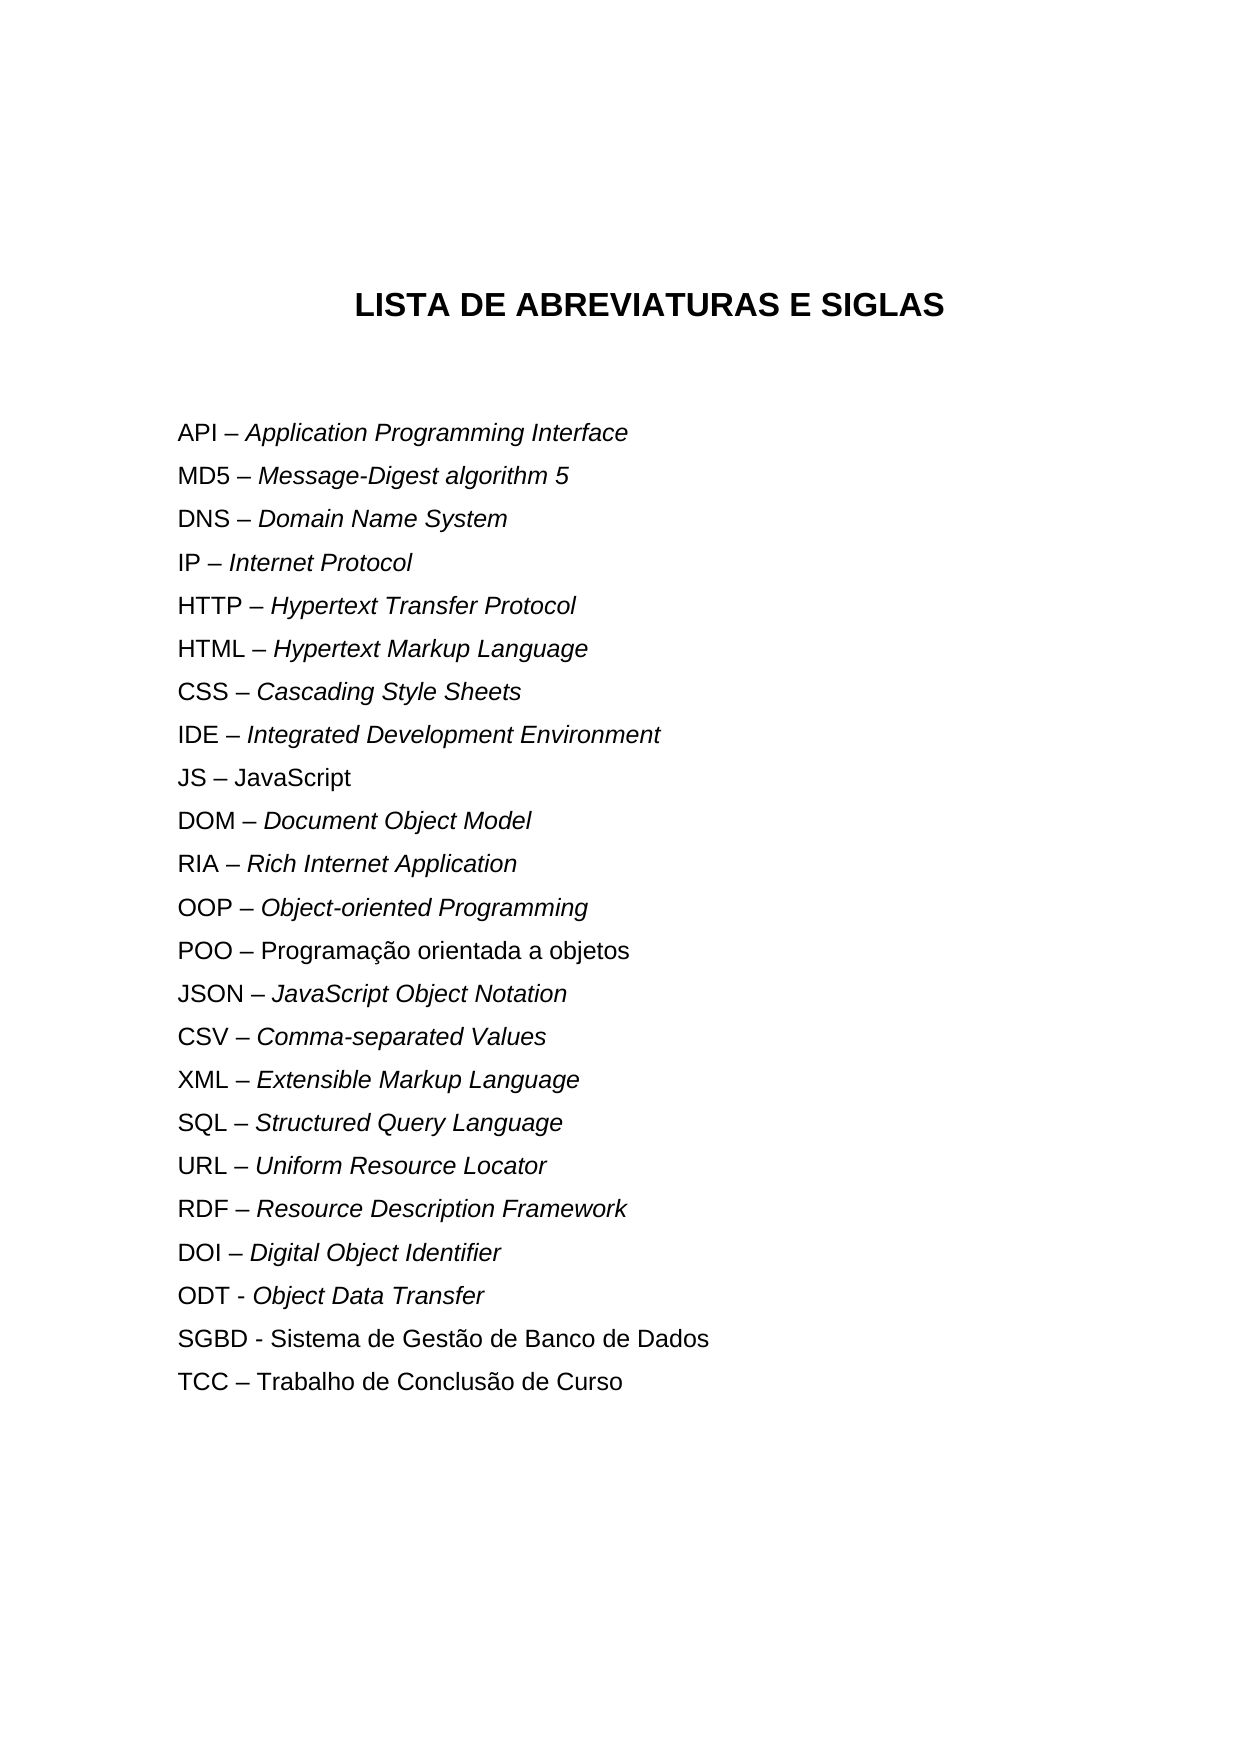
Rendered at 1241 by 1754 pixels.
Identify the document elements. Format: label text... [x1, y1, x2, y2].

text DOI – Digital Object Identifier [177, 1237, 1122, 1266]
text CSV – Comma-separated Values [177, 1022, 1122, 1051]
text URL – Uniform Resource Locator [177, 1151, 1122, 1180]
text DNS – Domain Name System [177, 504, 1122, 533]
text CSS – Cascading Style Sheets [177, 677, 1122, 706]
text HTML – Hypertext Markup Language [177, 634, 1122, 662]
text SGBD - Sistema de Gestão de Banco de Dados [177, 1324, 1122, 1352]
text SQL – Structured Query Language [177, 1108, 1122, 1137]
text XML – Extensible Markup Language [177, 1065, 1122, 1094]
text DOM – Document Object Model [177, 806, 1122, 835]
text TCC – Trabalho de Conclusão de Curso [177, 1367, 1122, 1396]
text RIA – Rich Internet Application [177, 849, 1122, 878]
text HTTP – Hypertext Transfer Protocol [177, 591, 1122, 619]
text IP – Internet Protocol [177, 547, 1122, 576]
text LISTA DE ABREVIATURAS E SIGLAS [177, 286, 1122, 324]
text OOP – Object-oriented Programming [177, 892, 1122, 921]
text JS – JavaScript [177, 763, 1122, 792]
text ODT - Object Data Transfer [177, 1281, 1122, 1309]
text IDE – Integrated Development Environment [177, 720, 1122, 749]
text JSON – JavaScript Object Notation [177, 979, 1122, 1007]
text MD5 – Message-Digest algorithm 5 [177, 461, 1122, 490]
text RDF – Resource Description Framework [177, 1194, 1122, 1223]
text API – Application Programming Interface [177, 418, 1122, 447]
text POO – Programação orientada a objetos [177, 936, 1122, 964]
